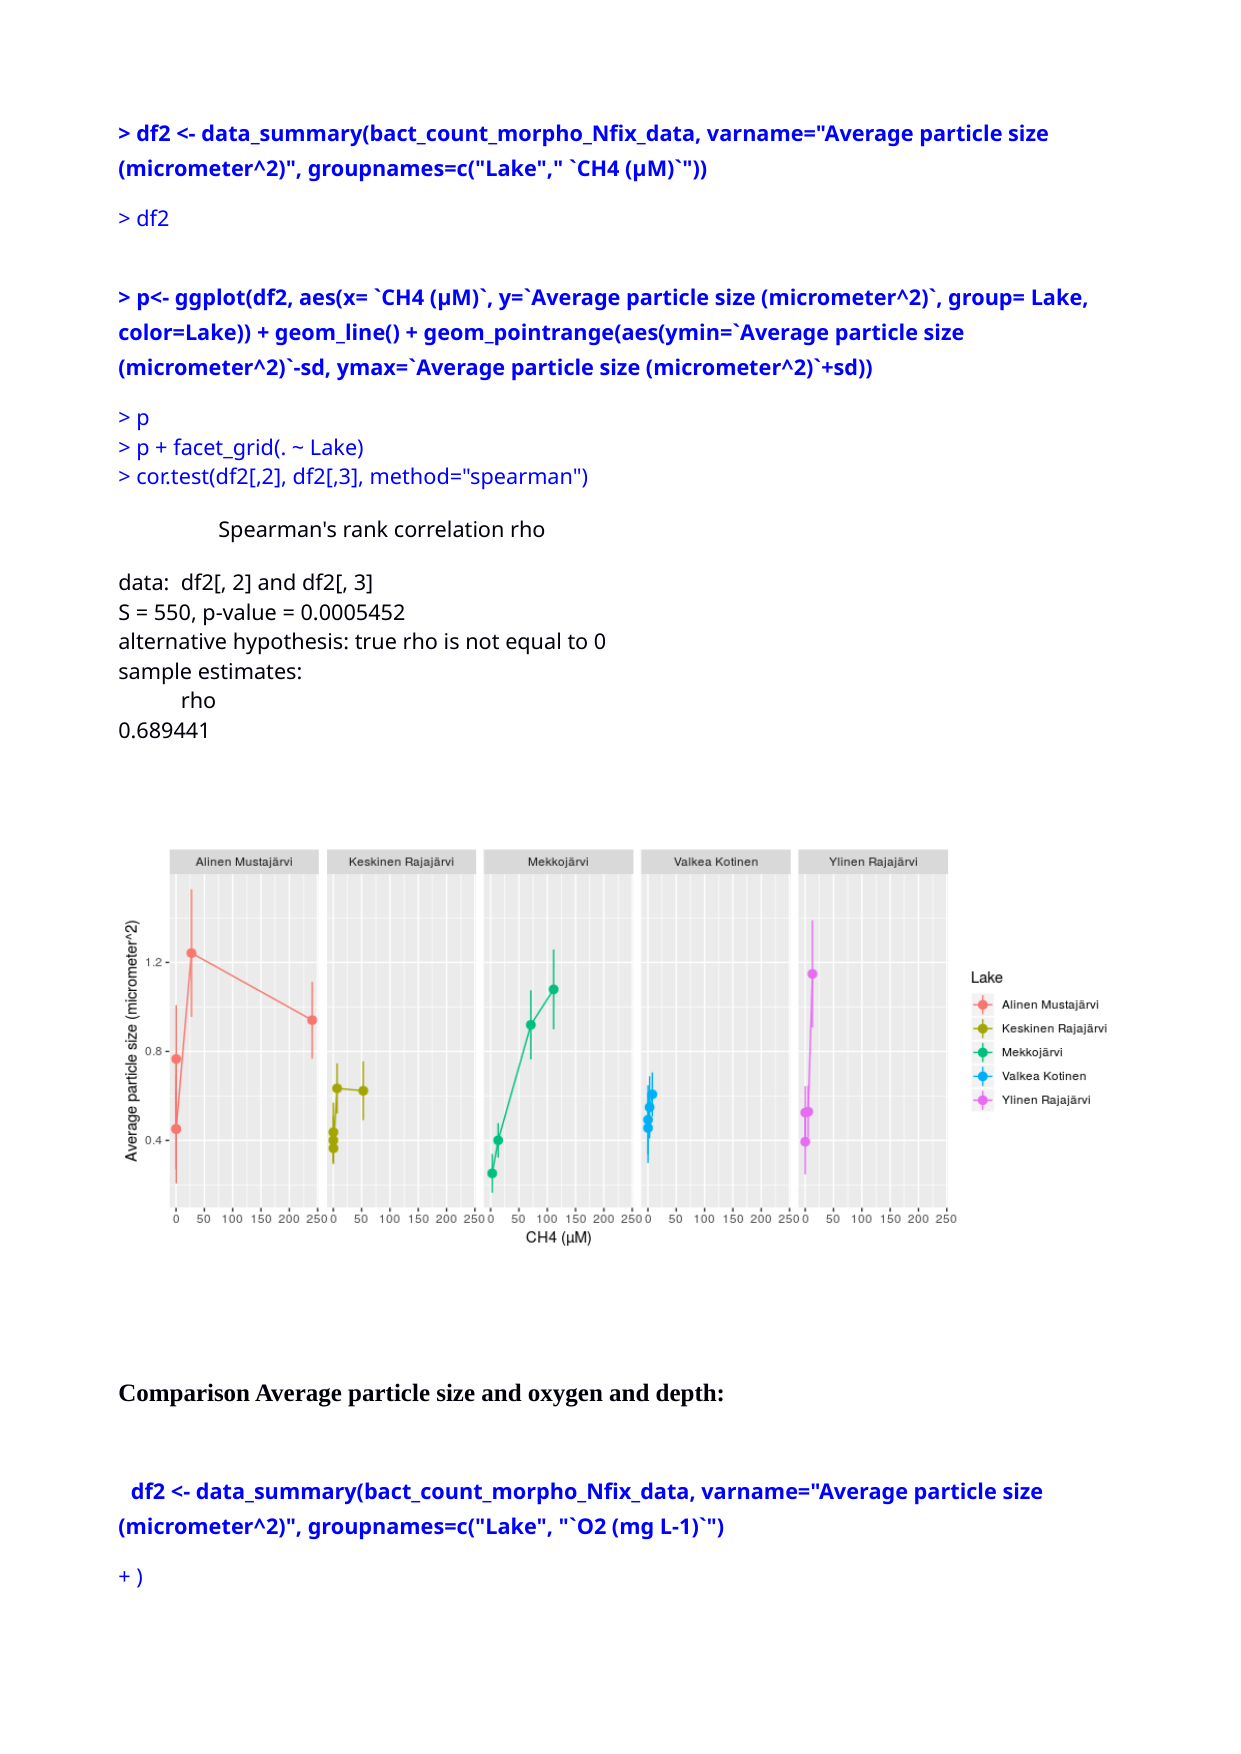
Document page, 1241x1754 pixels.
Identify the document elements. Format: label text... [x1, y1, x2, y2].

text > cor.test(df2[,2], df2[,3], method="spearman") [118, 461, 1122, 491]
text > p [118, 402, 1122, 432]
text + ) [118, 1562, 1122, 1591]
picture [118, 842, 1123, 1254]
text df2 <- data_summary(bact_count_morpho_Nfix_data, varname="Average particle size (micrometer^2)", groupnames=c("Lake", "`O2 (mg L-1)`") [118, 1476, 1122, 1541]
text > p<- ggplot(df2, aes(x= `CH4 (µM)`, y=`Average particle size (micrometer^2)`, group= Lake, color=Lake)) + geom_line() + geom_pointrange(aes(ymin=`Average particle size (micrometer^2)`-sd, ymax=`Average particle size (micrometer^2)`+sd)) [118, 282, 1122, 382]
text alternative hypothesis: true rho is not equal to 0 [118, 627, 1122, 656]
text > p + facet_grid(. ~ Lake) [118, 432, 1122, 461]
text rho [118, 686, 1122, 715]
text > df2 [118, 203, 1122, 233]
text data: df2[, 2] and df2[, 3] [118, 568, 1122, 597]
text > df2 <- data_summary(bact_count_morpho_Nfix_data, varname="Average particle size (micrometer^2)", groupnames=c("Lake"," `CH4 (µM)`")) [118, 118, 1122, 183]
text 0.689441 [118, 715, 1122, 744]
text sample estimates: [118, 656, 1122, 686]
text Spearman's rank correlation rho [118, 514, 1122, 544]
text Comparison Average particle size and oxygen and depth: [118, 1378, 1122, 1407]
text S = 550, p-value = 0.0005452 [118, 597, 1122, 627]
